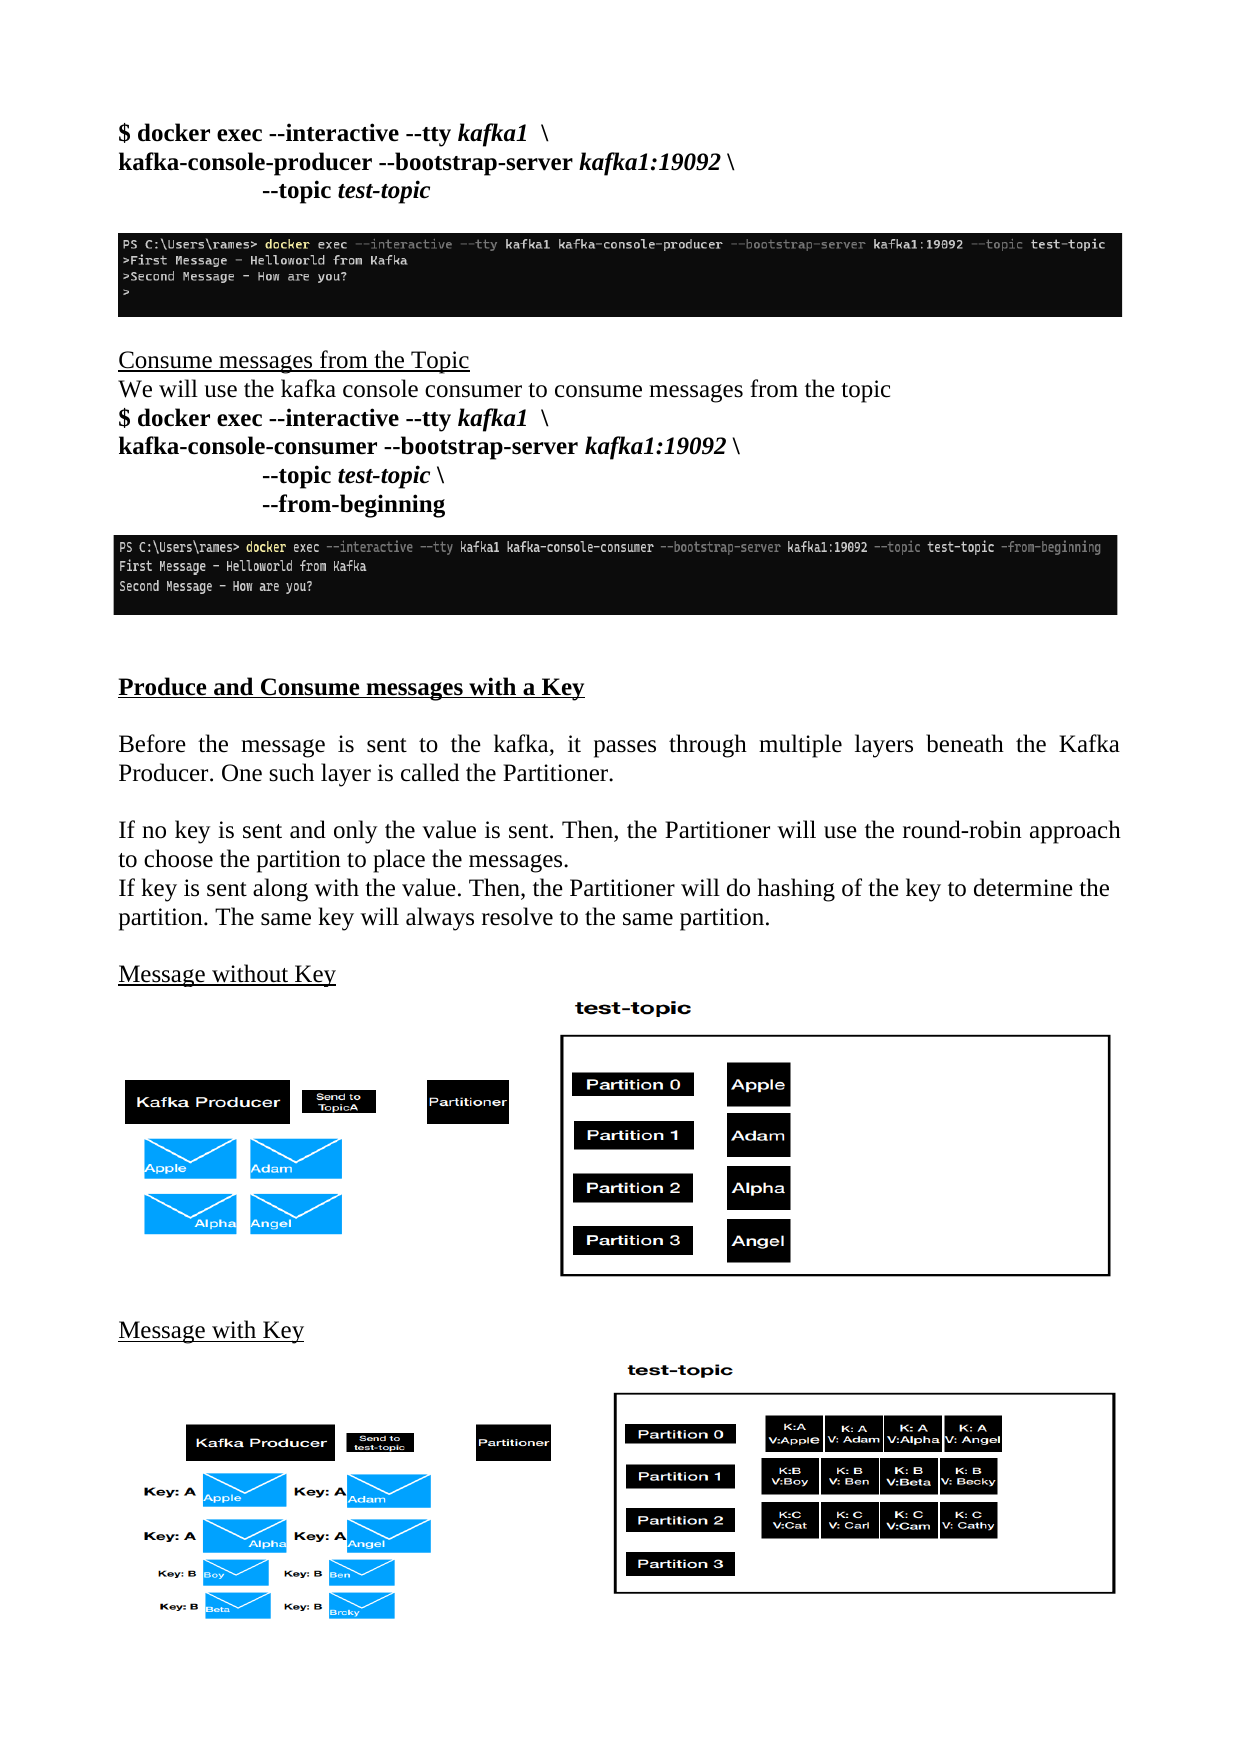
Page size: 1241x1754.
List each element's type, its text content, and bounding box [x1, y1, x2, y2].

picture [113, 535, 1118, 615]
picture [118, 987, 1123, 1287]
text Produce and Consume messages with a Key [118, 672, 1122, 700]
text --topic test-topic \ [118, 460, 1122, 489]
text --topic test-topic [118, 176, 1122, 204]
text Before the message is sent to the kafka, it passes through multiple layers beneath the Kafka Producer. One such layer is called the Partitioner. [118, 729, 1122, 787]
text kafka-console-producer --bootstrap-server kafka1:19092 \ [118, 147, 1122, 176]
text Consume messages from the Topic [118, 345, 1122, 374]
text Message without Key [118, 959, 1122, 987]
picture [118, 233, 1123, 317]
text If key is sent along with the value. Then, the Partitioner will do hashing of the key to determine the partition. The same key will always resolve to the same partition. [118, 873, 1122, 930]
text Message with Key [118, 1316, 1122, 1344]
picture [118, 1355, 1123, 1621]
text kafka-console-consumer --bootstrap-server kafka1:19092 \ [118, 431, 1122, 460]
text $ docker exec --interactive --tty kafka1 \ [118, 118, 1122, 147]
text We will use the kafka console consumer to consume messages from the topic [118, 374, 1122, 403]
text --from-beginning [118, 489, 1122, 518]
text $ docker exec --interactive --tty kafka1 \ [118, 403, 1122, 431]
text If no key is sent and only the value is sent. Then, the Partitioner will use the round-robin approach to choose the partition to place the messages. [118, 815, 1122, 873]
